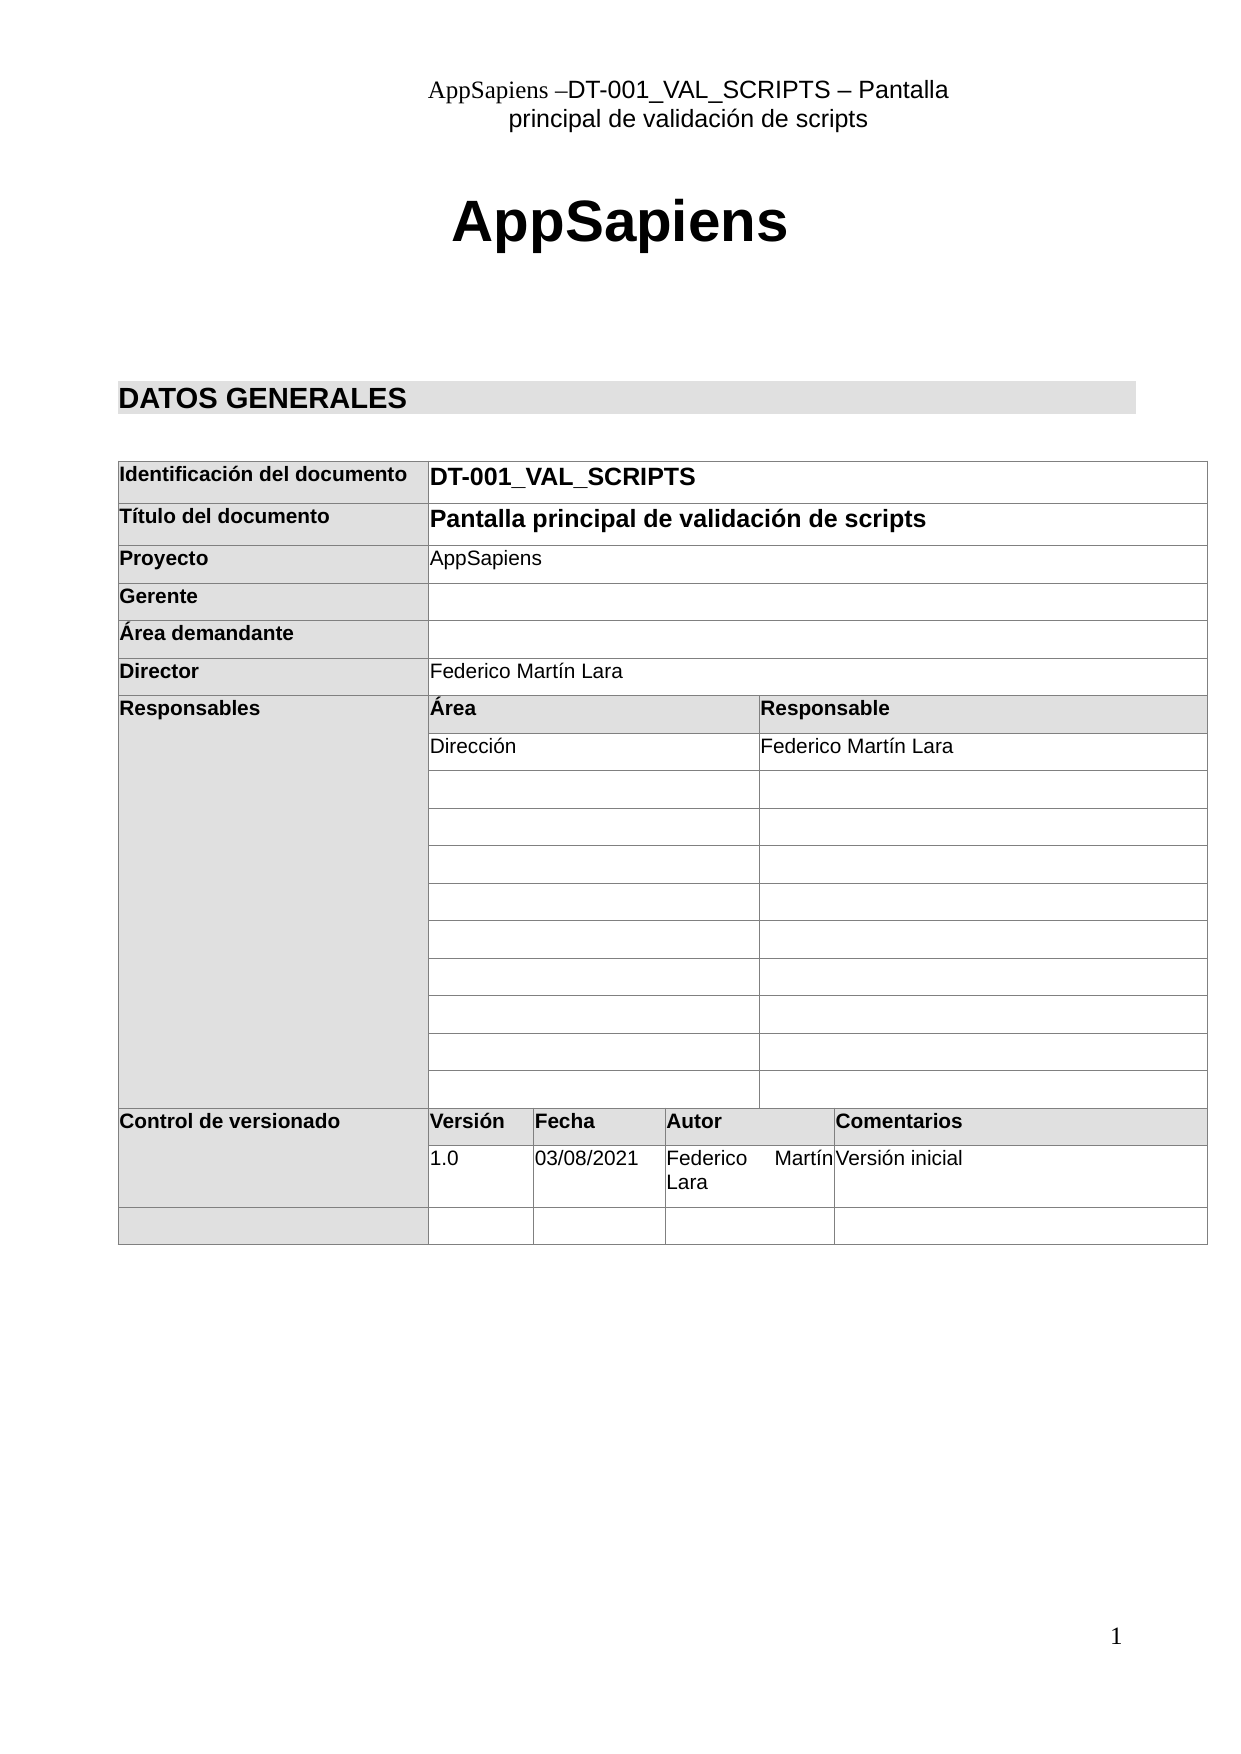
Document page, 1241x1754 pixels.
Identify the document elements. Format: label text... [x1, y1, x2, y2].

table_cell [429, 1034, 759, 1070]
table_cell [760, 771, 1207, 808]
table_header [1136, 381, 1140, 414]
table_cell [1165, 415, 1169, 461]
table_cell Gerente [119, 584, 428, 620]
table_cell Fecha [534, 1109, 665, 1145]
table_cell Autor [666, 1109, 834, 1145]
table_cell Área demandante [119, 621, 428, 658]
table_cell [429, 771, 759, 808]
table_cell [429, 959, 759, 995]
table_cell [1177, 415, 1181, 461]
table_cell [1140, 415, 1144, 461]
table_cell Federico Martín Lara [429, 659, 1207, 695]
table_cell DT-001_VAL_SCRIPTS [429, 462, 1207, 503]
table_cell Área [429, 696, 759, 733]
table_cell [760, 846, 1207, 883]
table_header [1152, 381, 1156, 414]
table_cell Dirección [429, 734, 759, 770]
table_cell [1173, 415, 1177, 461]
table_cell [760, 1071, 1207, 1108]
table_header [1181, 381, 1186, 414]
table_cell [760, 809, 1207, 845]
table_cell Versión inicial [835, 1146, 1207, 1207]
table_cell Identificación del documento [119, 462, 428, 503]
table_header DATOS GENERALES [118, 381, 1136, 414]
table_cell Responsable [760, 696, 1207, 733]
table_header [1148, 381, 1152, 414]
table_cell [760, 1034, 1207, 1070]
table_cell [1186, 415, 1190, 461]
table_cell [119, 1208, 428, 1244]
table_cell [429, 1208, 533, 1244]
table_cell [1202, 415, 1207, 461]
table_cell [1161, 415, 1165, 461]
table_header [1144, 381, 1148, 414]
table_cell [429, 584, 1207, 620]
table_cell [1169, 415, 1173, 461]
table_cell Federico Martín Lara [760, 734, 1207, 770]
table_cell [1148, 415, 1152, 461]
table_header [1190, 381, 1194, 414]
table_cell [429, 996, 759, 1033]
table_header [1140, 381, 1144, 414]
text AppSapiens [118, 186, 1122, 253]
table_cell [429, 884, 759, 920]
table_header [1202, 381, 1207, 414]
table_cell [1144, 415, 1148, 461]
table_cell [1198, 415, 1202, 461]
table_header [1156, 381, 1161, 414]
table_cell [760, 921, 1207, 958]
table_cell [835, 1208, 1207, 1244]
table_cell [1194, 415, 1198, 461]
table_header [1173, 381, 1177, 414]
table_cell 1.0 [429, 1146, 533, 1207]
table_cell Título del documento [119, 504, 428, 545]
table_cell Responsables [119, 696, 428, 1108]
table_cell Comentarios [835, 1109, 1207, 1145]
table_cell [1136, 415, 1140, 461]
table_cell [666, 1208, 834, 1244]
table_cell [760, 884, 1207, 920]
table_cell [534, 1208, 665, 1244]
table_cell Proyecto [119, 546, 428, 583]
table_cell [1190, 415, 1194, 461]
table_header [1194, 381, 1198, 414]
table_cell [760, 996, 1207, 1033]
table_cell [429, 621, 1207, 658]
table_cell [429, 809, 759, 845]
table_header [1165, 381, 1169, 414]
table_header [1177, 381, 1181, 414]
table_cell [1152, 415, 1156, 461]
table_cell [760, 959, 1207, 995]
table_header [1198, 381, 1202, 414]
table_cell 03/08/2021 [534, 1146, 665, 1207]
table_cell Versión [429, 1109, 533, 1145]
table_cell [429, 846, 759, 883]
table_cell [1156, 415, 1161, 461]
table_header [1161, 381, 1165, 414]
table_cell Director [119, 659, 428, 695]
table_header [1186, 381, 1190, 414]
table_cell AppSapiens [429, 546, 1207, 583]
table_cell [429, 415, 1136, 461]
table_header [1169, 381, 1173, 414]
table_cell Federico Martín Lara [666, 1146, 834, 1207]
table_cell Pantalla principal de validación de scripts [429, 504, 1207, 545]
table_cell [1181, 415, 1186, 461]
table_cell Control de versionado [119, 1109, 428, 1207]
table_cell [429, 921, 759, 958]
table_cell [429, 1071, 759, 1108]
table_cell [118, 415, 428, 461]
